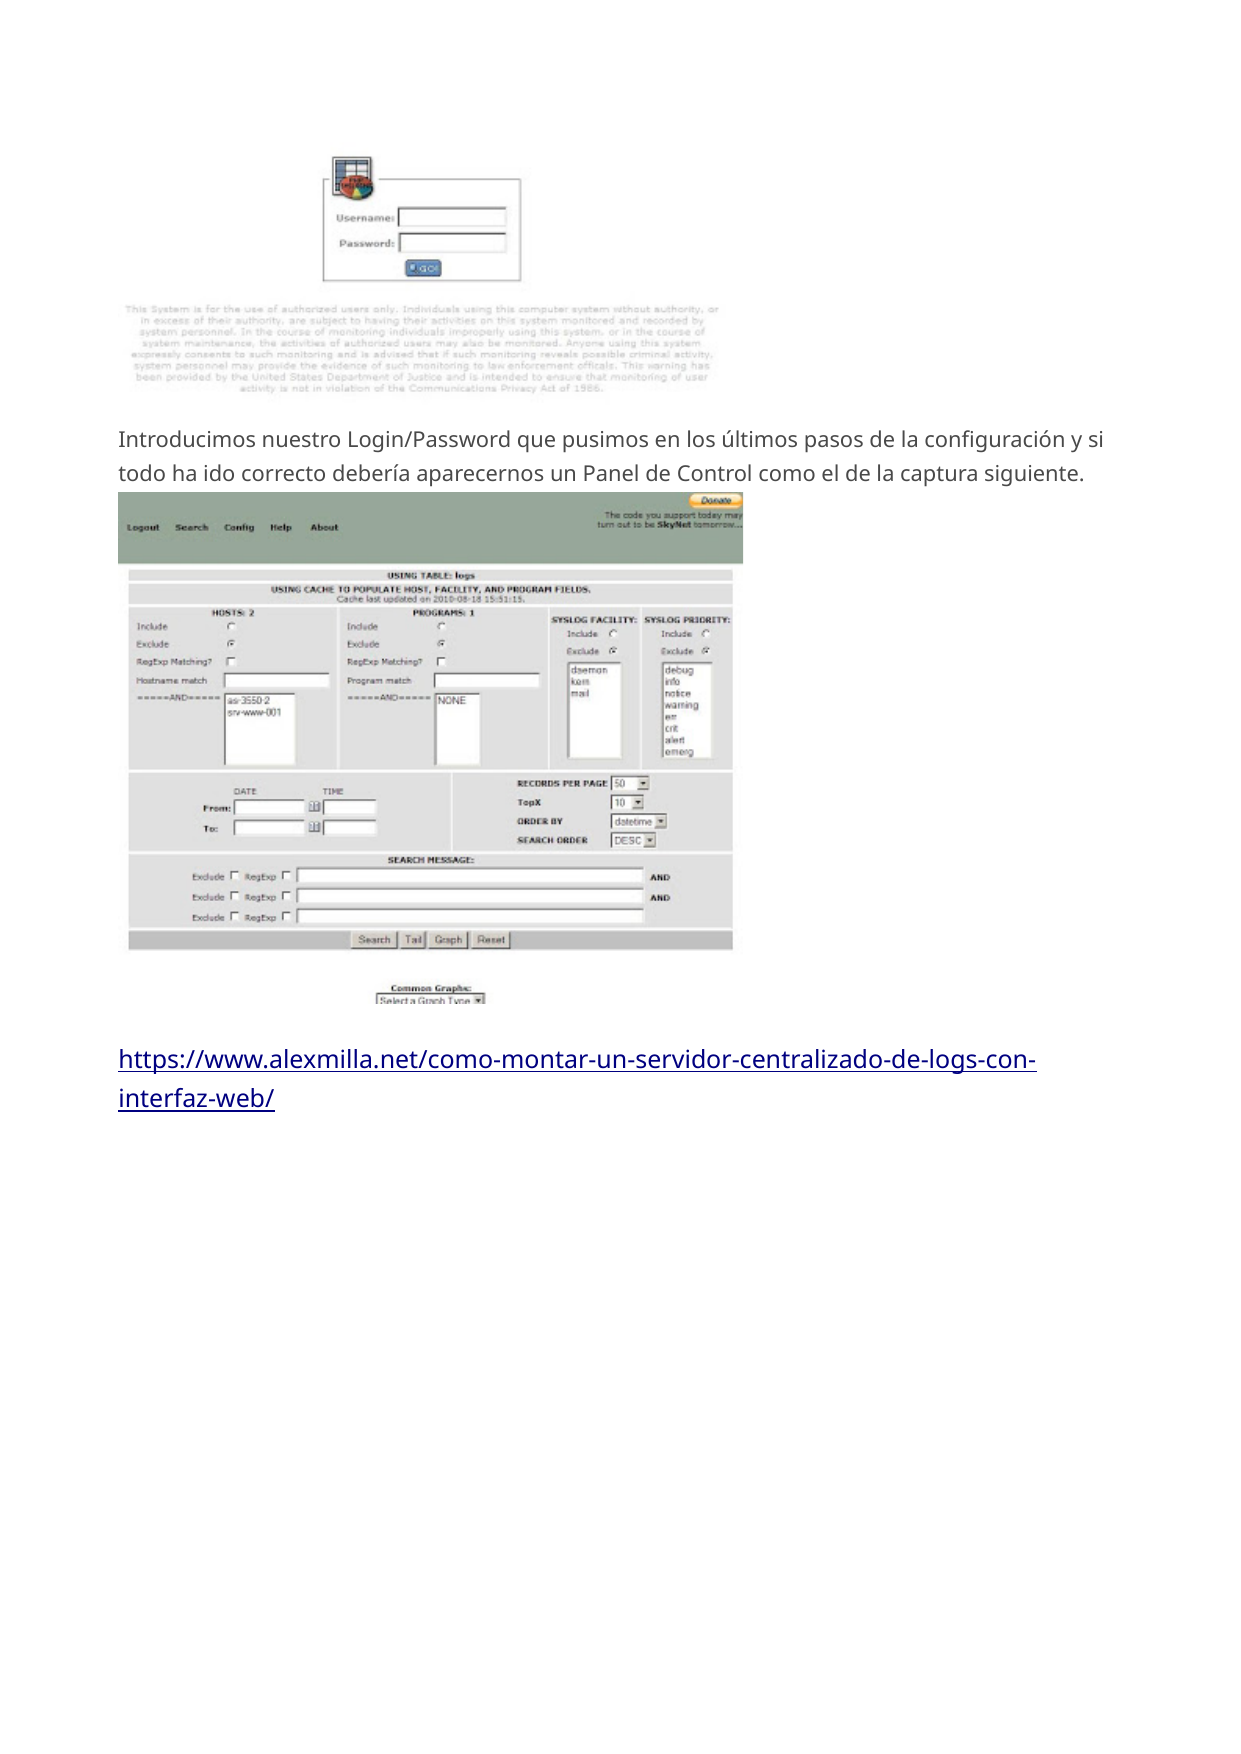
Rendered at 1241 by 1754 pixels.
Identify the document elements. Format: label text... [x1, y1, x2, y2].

text https://www.alexmilla.net/como-montar-un-servidor-centralizado-de-logs-con-interfaz-web/ [118, 1042, 1122, 1115]
picture [118, 492, 744, 1004]
picture [118, 118, 744, 420]
text Introducimos nuestro Login/Password que pusimos en los últimos pasos de la configuración y si todo ha ido correcto debería aparecernos un Panel de Control como el de la captura siguiente. [118, 424, 1122, 488]
